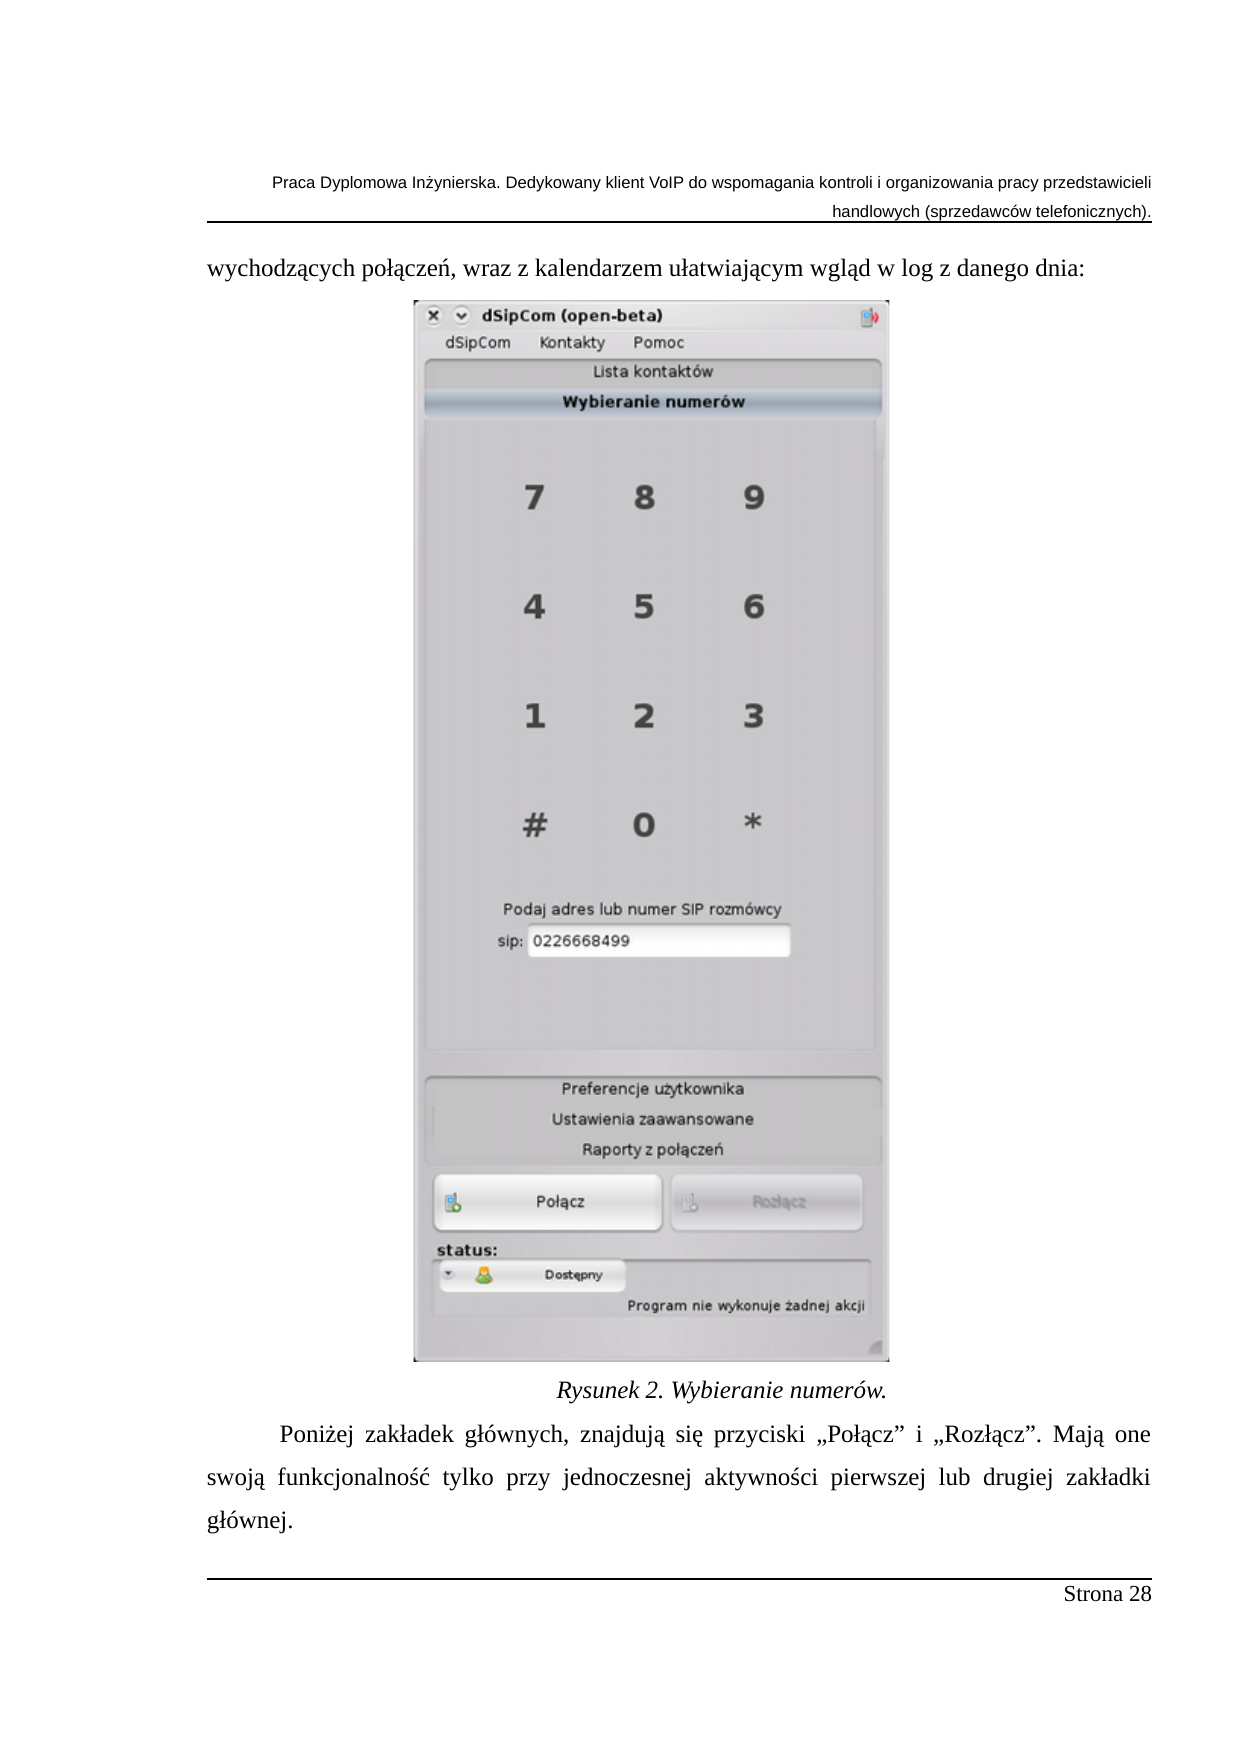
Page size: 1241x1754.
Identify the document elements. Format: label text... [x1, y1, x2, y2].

text wychodzących połączeń, wraz z kalendarzem ułatwiającym wgląd w log z danego dnia: [207, 253, 1152, 281]
picture [413, 300, 890, 1362]
text Rysunek 2. Wybieranie numerów. [414, 1362, 889, 1404]
text Poniżej zakładek głównych, znajdują się przyciski „Połącz” i „Rozłącz”. Mają one swoją funkcjonalność tylko przy jednoczesnej aktywności pierwszej lub drugiej zakładki głównej. [207, 326, 1152, 1534]
